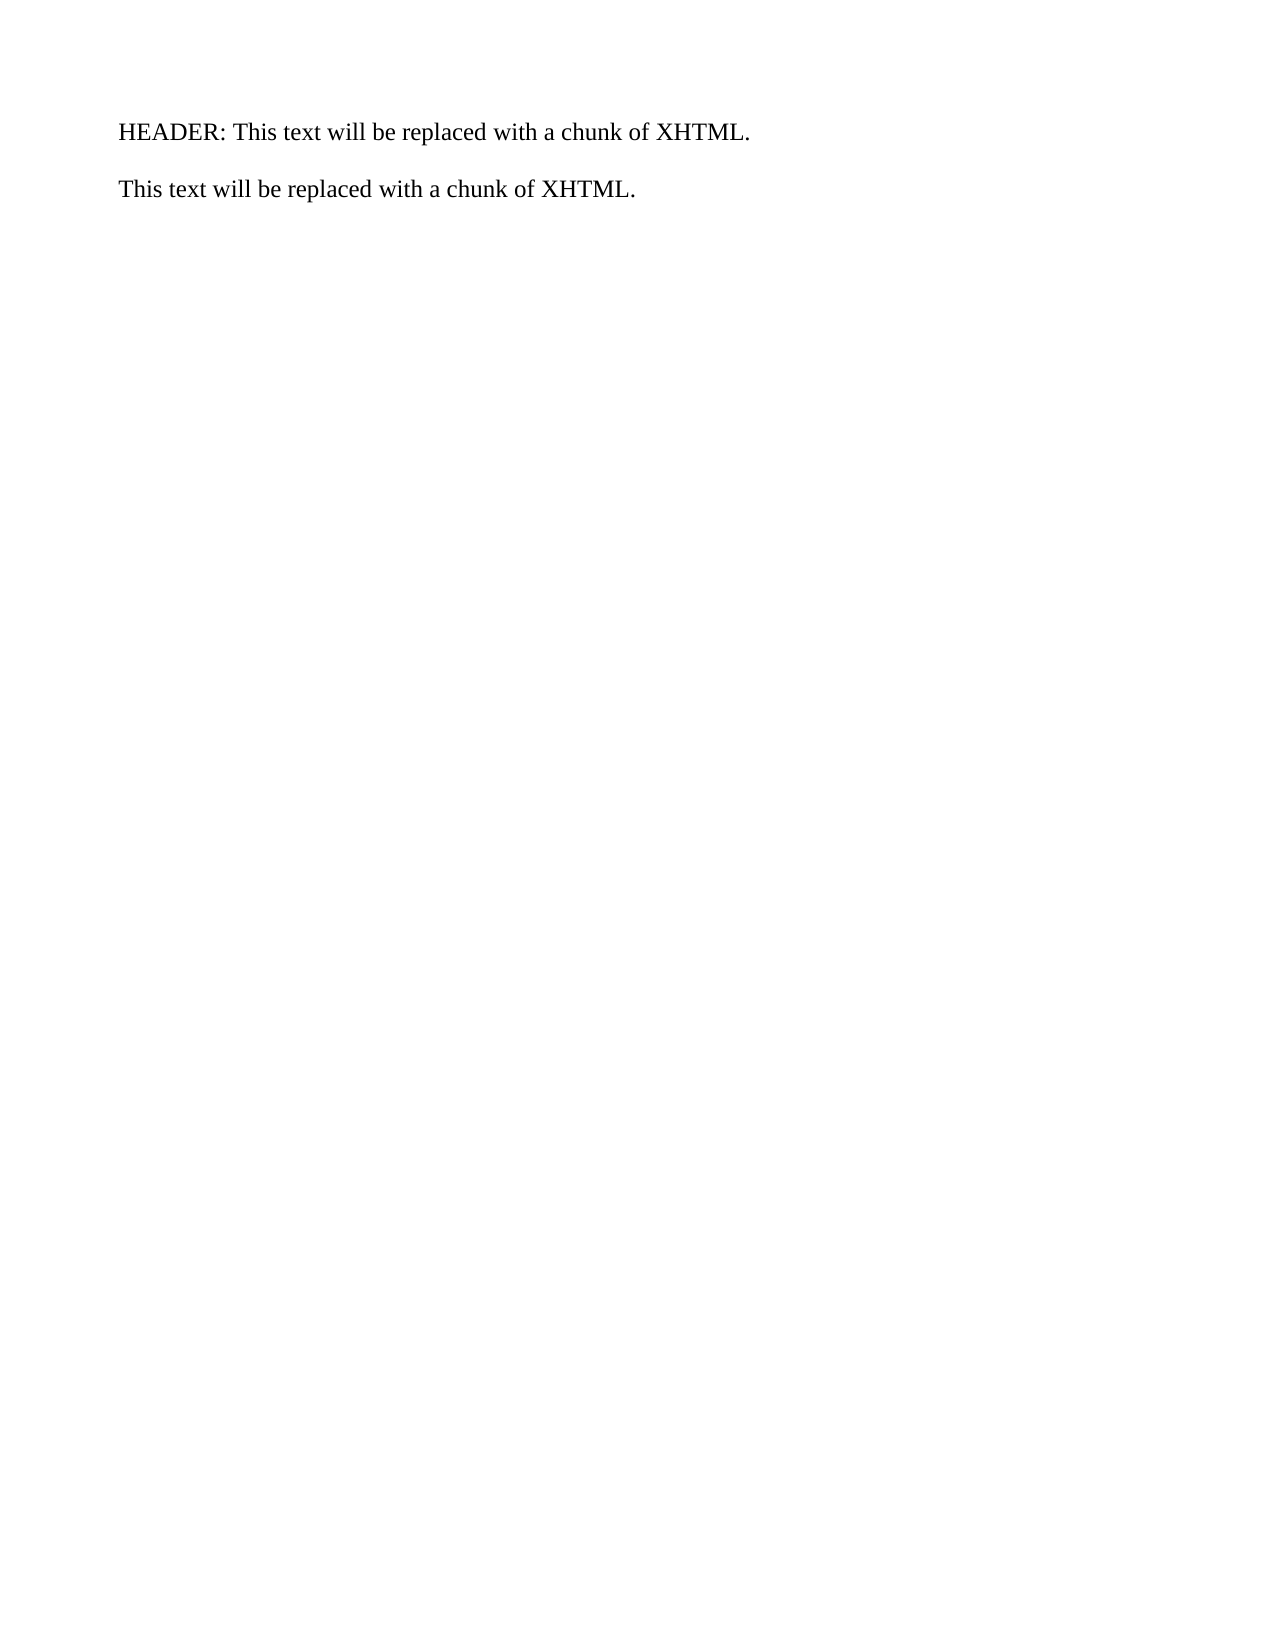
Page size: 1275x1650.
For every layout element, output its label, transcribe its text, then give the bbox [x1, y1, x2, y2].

text This text will be replaced with a chunk of XHTML. [118, 175, 1157, 203]
